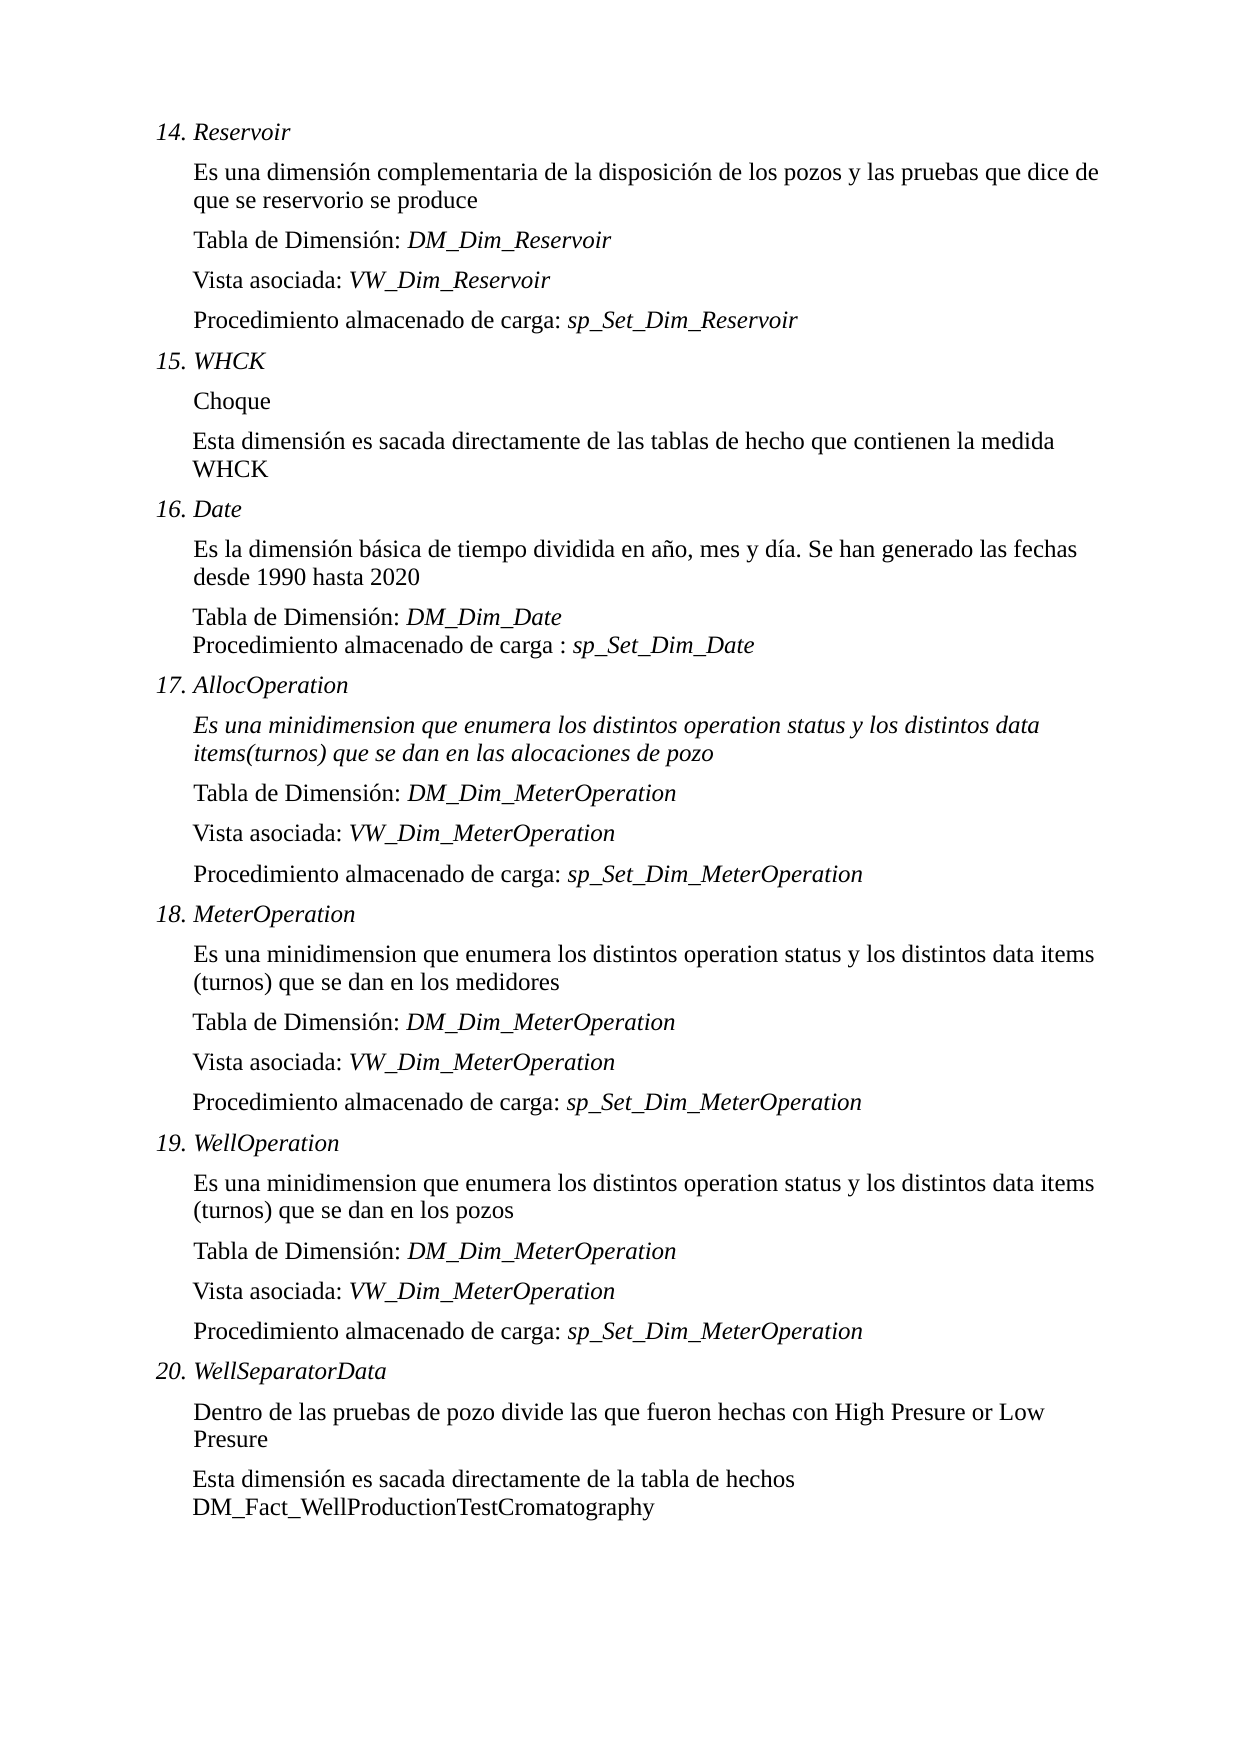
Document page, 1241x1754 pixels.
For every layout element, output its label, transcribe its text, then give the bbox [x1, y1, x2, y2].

text Vista asociada: VW_Dim_MeterOperation [118, 1048, 1122, 1076]
list Choque [156, 387, 1122, 415]
text Procedimiento almacenado de carga: sp_Set_Dim_MeterOperation [118, 1088, 1122, 1116]
list Es la dimensión básica de tiempo dividida en año, mes y día. Se han generado las fechas desde 1990 hasta 2020 [156, 535, 1122, 591]
list Tabla de Dimensión: DM_Dim_MeterOperation [156, 779, 1122, 807]
list WellOperation [156, 1129, 1122, 1156]
list MeterOperation [156, 900, 1122, 928]
list Date [156, 495, 1122, 523]
list Dentro de las pruebas de pozo divide las que fueron hechas con High Presure or Low Presure [156, 1398, 1122, 1453]
text Tabla de Dimensión: DM_Dim_Date [118, 603, 1122, 631]
list Tabla de Dimensión: DM_Dim_Reservoir [156, 226, 1122, 254]
list WellSeparatorData [156, 1357, 1122, 1385]
text Tabla de Dimensión: DM_Dim_MeterOperation [118, 1008, 1122, 1036]
list AllocOperation [156, 671, 1122, 699]
text Procedimiento almacenado de carga : sp_Set_Dim_Date [118, 631, 1122, 659]
list Es una minidimension que enumera los distintos operation status y los distintos data items (turnos) que se dan en los pozos [156, 1169, 1122, 1224]
list Es una minidimension que enumera los distintos operation status y los distintos data items(turnos) que se dan en las alocaciones de pozo [156, 711, 1122, 767]
list Procedimiento almacenado de carga: sp_Set_Dim_MeterOperation [156, 860, 1122, 887]
list WHCK [156, 347, 1122, 374]
list Tabla de Dimensión: DM_Dim_MeterOperation [156, 1237, 1122, 1264]
list Procedimiento almacenado de carga: sp_Set_Dim_MeterOperation [156, 1317, 1122, 1345]
list Reservoir [156, 118, 1122, 146]
list Es una dimensión complementaria de la disposición de los pozos y las pruebas que dice de que se reservorio se produce [156, 158, 1122, 214]
text Vista asociada: VW_Dim_MeterOperation [118, 819, 1122, 847]
list Es una minidimension que enumera los distintos operation status y los distintos data items (turnos) que se dan en los medidores [156, 940, 1122, 996]
text Vista asociada: VW_Dim_MeterOperation [118, 1277, 1122, 1305]
text Esta dimensión es sacada directamente de las tablas de hecho que contienen la medida WHCK [118, 427, 1122, 483]
list Procedimiento almacenado de carga: sp_Set_Dim_Reservoir [156, 307, 1122, 334]
text Esta dimensión es sacada directamente de la tabla de hechos DM_Fact_WellProductionTestCromatography [118, 1466, 1122, 1521]
text Vista asociada: VW_Dim_Reservoir [118, 266, 1122, 294]
